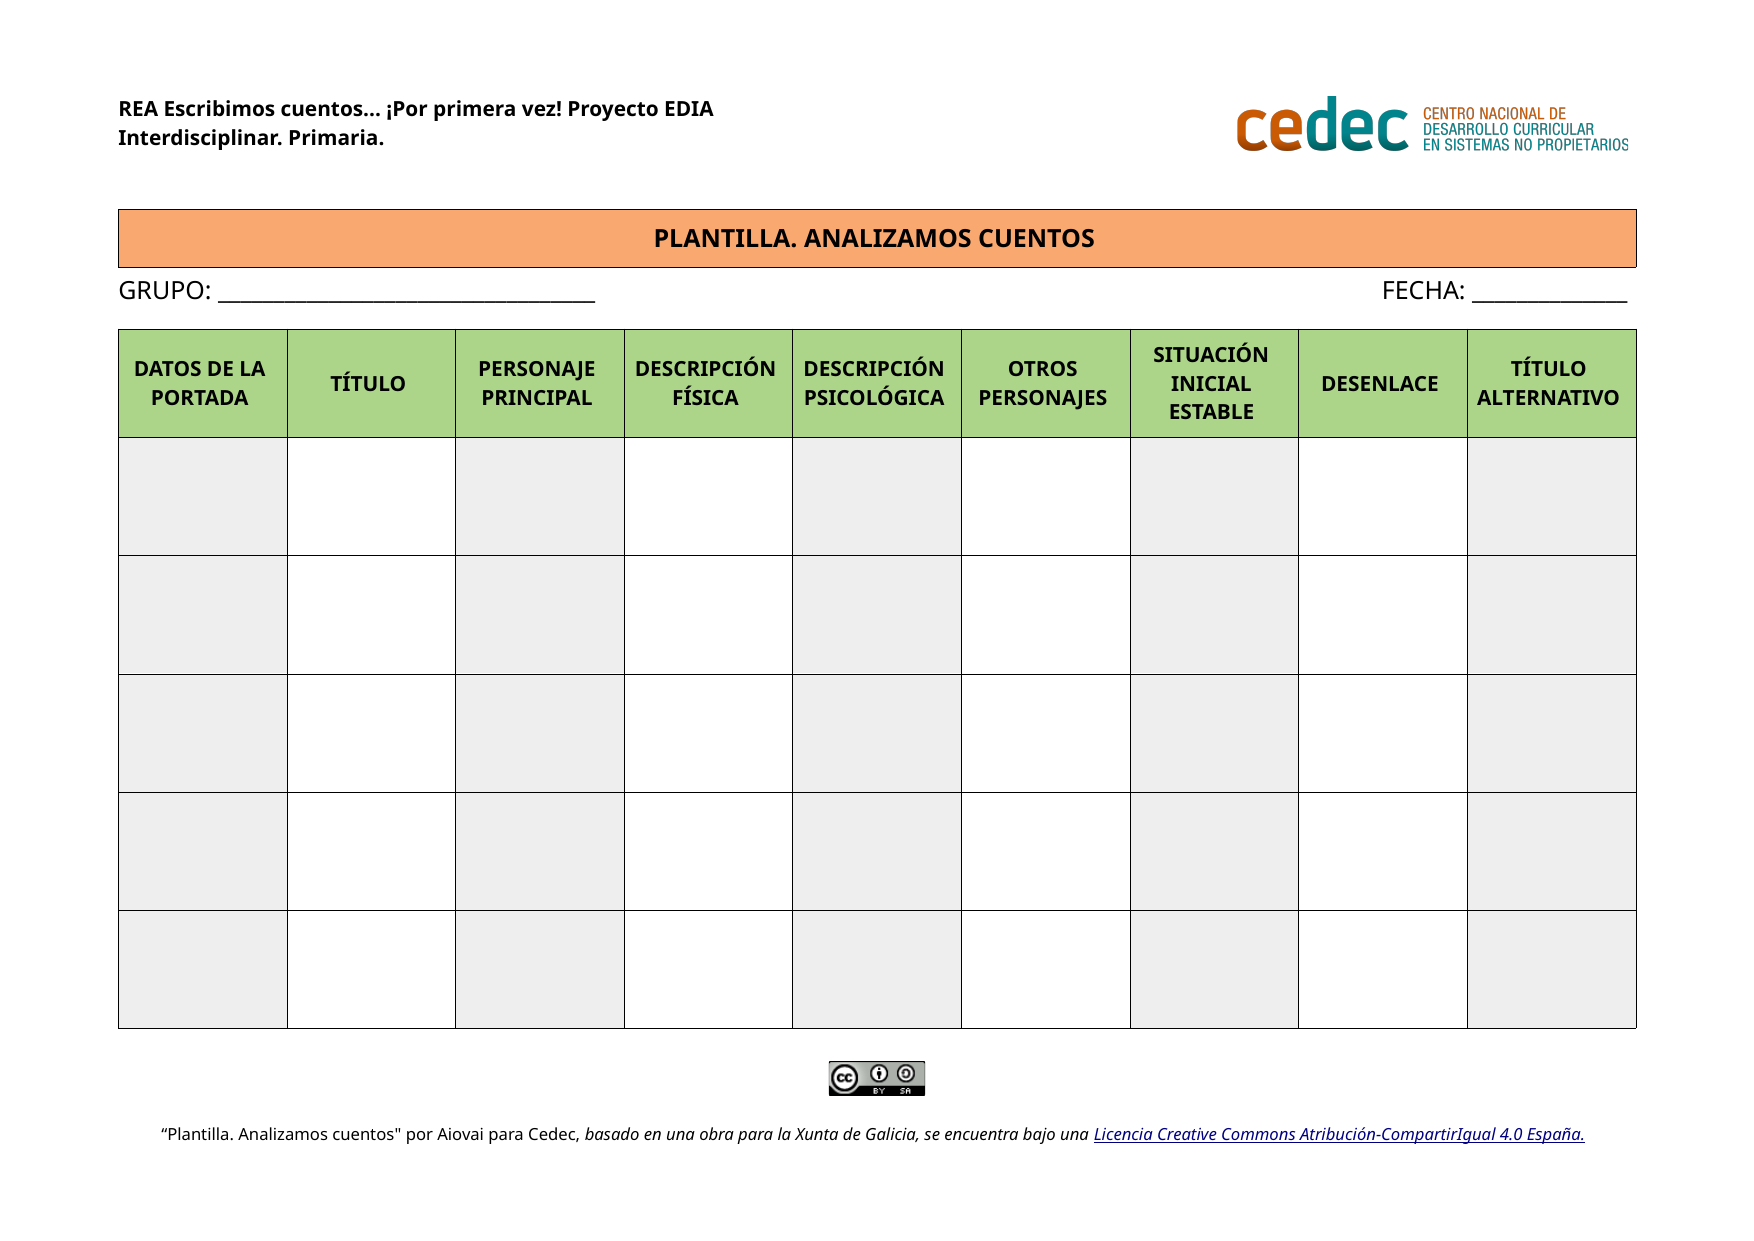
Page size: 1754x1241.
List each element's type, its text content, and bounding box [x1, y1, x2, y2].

table_cell [456, 911, 624, 1028]
table_cell [962, 675, 1130, 792]
table_cell [119, 793, 287, 910]
table_cell [1299, 438, 1467, 555]
table_cell [1299, 675, 1467, 792]
table_cell [1468, 438, 1636, 555]
table_header DATOS DE LA PORTADA [119, 330, 287, 437]
table_cell [1299, 556, 1467, 673]
table_cell [1131, 793, 1298, 910]
text GRUPO: __________________________________ FECHA: ______________ [118, 273, 1630, 307]
table_cell [962, 438, 1130, 555]
table_header PERSONAJE PRINCIPAL [456, 330, 624, 437]
table_cell [456, 556, 624, 673]
table_cell [1131, 911, 1298, 1028]
table_cell [625, 675, 792, 792]
table_cell [625, 438, 792, 555]
table_cell [1468, 911, 1636, 1028]
table_header DESCRIPCIÓN FÍSICA [625, 330, 792, 437]
table_cell [1131, 438, 1298, 555]
table_cell [456, 793, 624, 910]
table_header DESENLACE [1299, 330, 1467, 437]
picture [828, 1061, 926, 1096]
table_cell [456, 438, 624, 555]
table_cell [119, 911, 287, 1028]
table_cell [456, 675, 624, 792]
table_header PLANTILLA. ANALIZAMOS CUENTOS [119, 210, 1636, 267]
table_cell [1131, 556, 1298, 673]
table_header SITUACIÓN INICIAL ESTABLE [1131, 330, 1298, 437]
table_cell [288, 793, 455, 910]
table_cell [793, 793, 961, 910]
table_cell [119, 438, 287, 555]
table_cell [1468, 793, 1636, 910]
table_cell [962, 556, 1130, 673]
table_cell [119, 675, 287, 792]
table_cell [962, 793, 1130, 910]
table_cell [793, 911, 961, 1028]
picture [1237, 96, 1629, 151]
table_cell [625, 911, 792, 1028]
table_cell [625, 793, 792, 910]
table_cell [625, 556, 792, 673]
table_cell [793, 438, 961, 555]
table_cell [288, 675, 455, 792]
table_header TÍTULO ALTERNATIVO [1468, 330, 1636, 437]
table_cell [1468, 556, 1636, 673]
table_header TÍTULO [288, 330, 455, 437]
table_header OTROS PERSONAJES [962, 330, 1130, 437]
table_cell [793, 675, 961, 792]
table_cell [793, 556, 961, 673]
table_cell [1468, 675, 1636, 792]
table_cell [288, 438, 455, 555]
table_cell [288, 556, 455, 673]
table_cell [962, 911, 1130, 1028]
table_cell [288, 911, 455, 1028]
table_cell [1131, 675, 1298, 792]
table_cell [1299, 911, 1467, 1028]
table_cell [119, 556, 287, 673]
table_header DESCRIPCIÓN PSICOLÓGICA [793, 330, 961, 437]
table_cell [1299, 793, 1467, 910]
